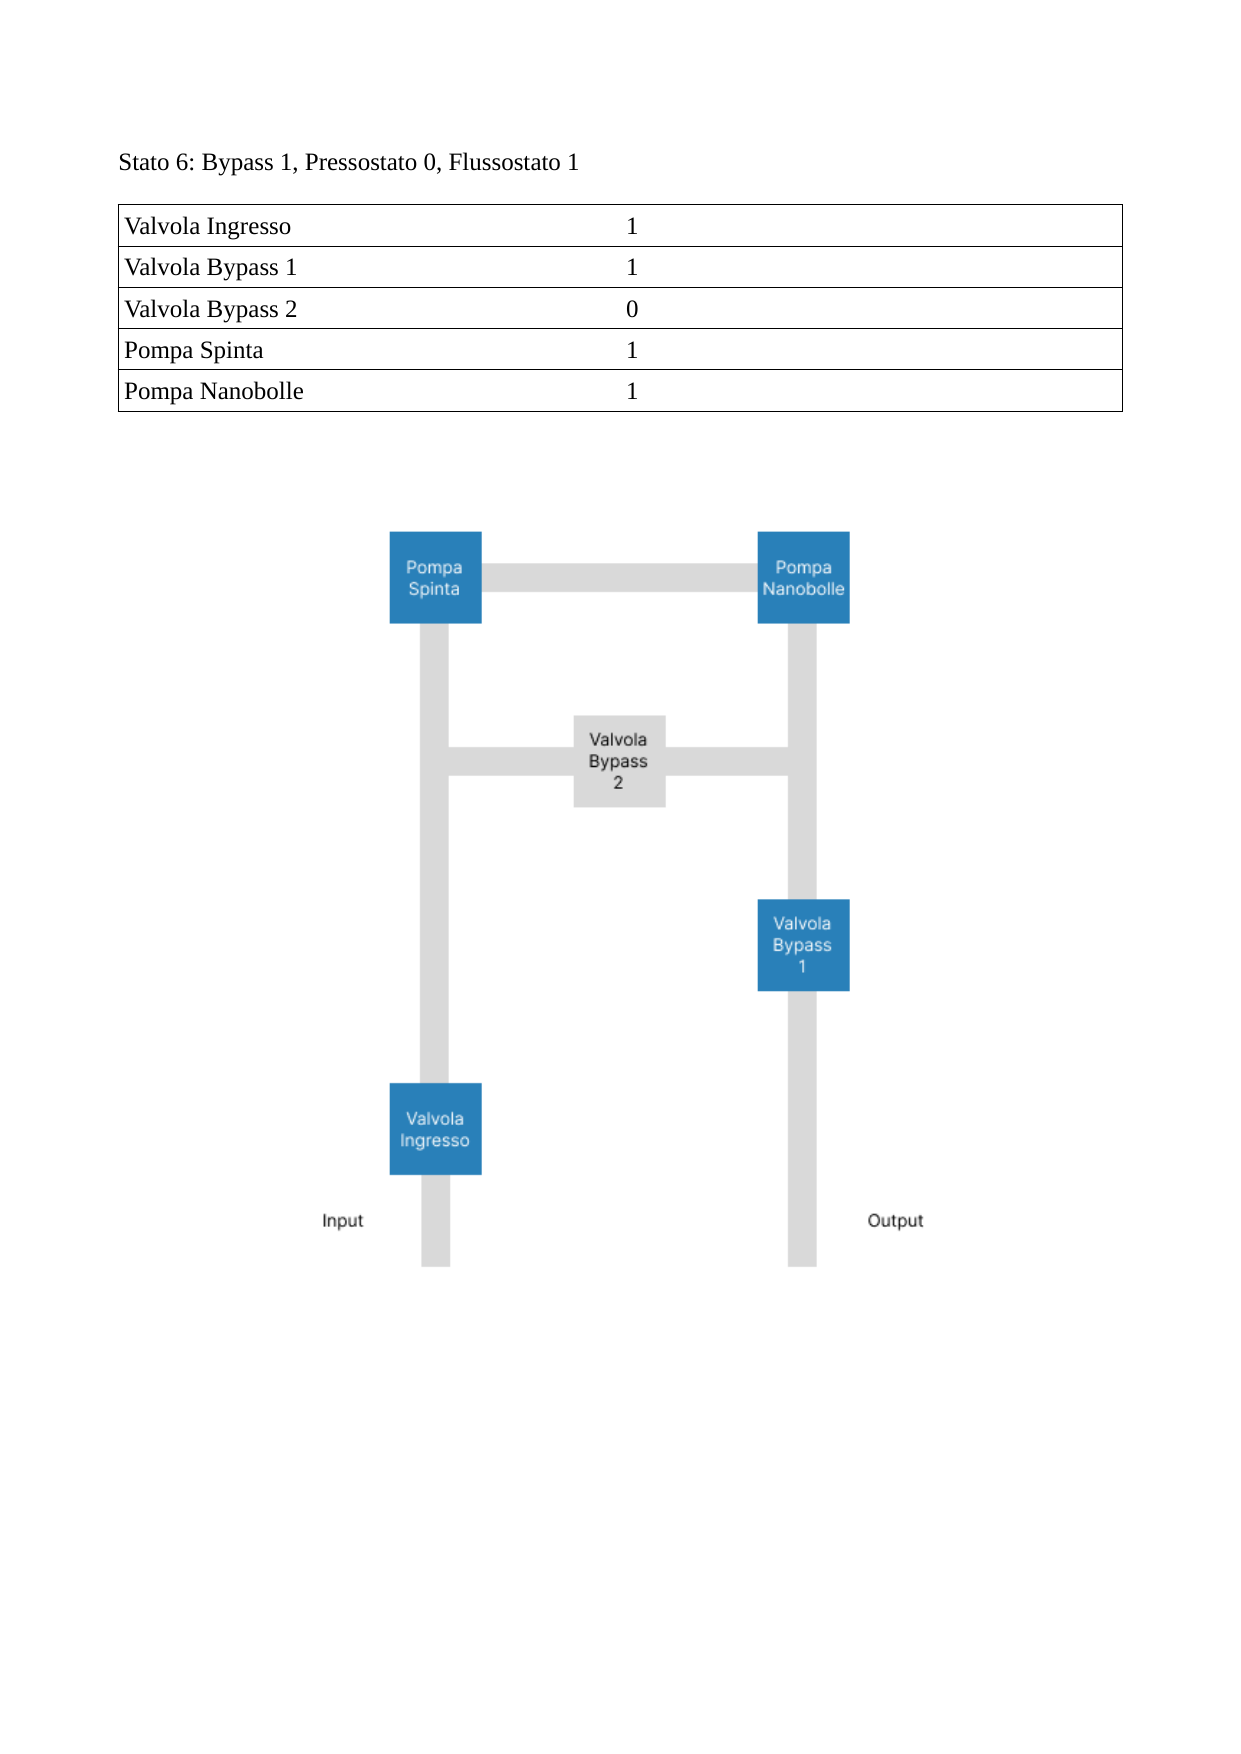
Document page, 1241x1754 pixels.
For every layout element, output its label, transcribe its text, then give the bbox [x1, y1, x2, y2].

text Stato 6: Bypass 1, Pressostato 0, Flussostato 1 [118, 147, 1122, 176]
table_header 1 [620, 205, 1122, 246]
table_cell 0 [620, 288, 1122, 328]
table_cell Valvola Bypass 2 [119, 288, 620, 328]
table_cell Pompa Spinta [119, 329, 620, 369]
table_cell Pompa Nanobolle [119, 370, 620, 411]
table_header Valvola Ingresso [119, 205, 620, 246]
picture [206, 440, 1034, 1359]
table_cell 1 [620, 247, 1122, 287]
table_cell 1 [620, 329, 1122, 369]
table_cell 1 [620, 370, 1122, 411]
table_cell Valvola Bypass 1 [119, 247, 620, 287]
